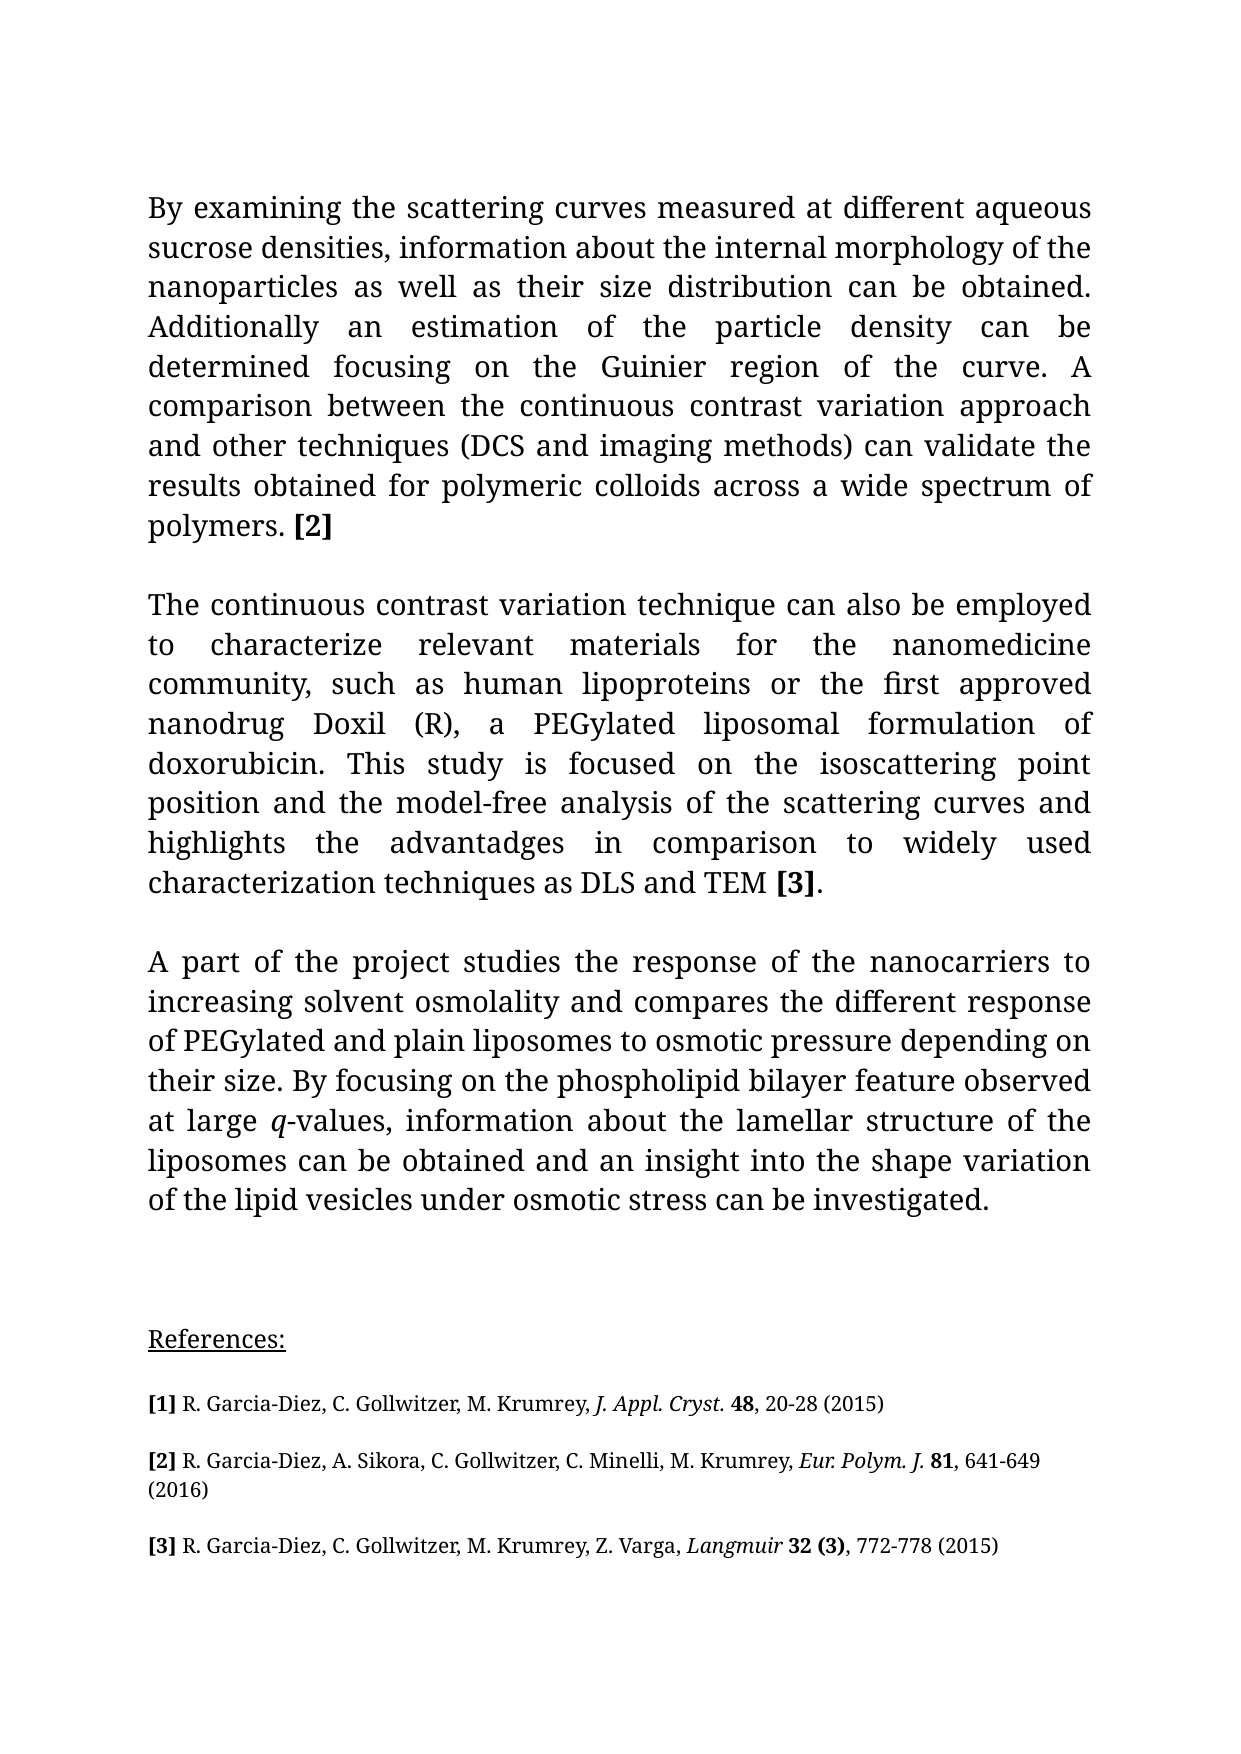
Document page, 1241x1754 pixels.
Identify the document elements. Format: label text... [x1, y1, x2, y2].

text By examining the scattering curves measured at different aqueous sucrose densities, information about the internal morphology of the nanoparticles as well as their size distribution can be obtained. Additionally an estimation of the particle density can be determined focusing on the Guinier region of the curve. A comparison between the continuous contrast variation approach and other techniques (DCS and imaging methods) can validate the results obtained for polymeric colloids across a wide spectrum of polymers. [2] [148, 187, 1093, 544]
text [3] R. Garcia-Diez, C. Gollwitzer, M. Krumrey, Z. Varga, Langmuir 32 (3), 772-778 (2015) [148, 1532, 1093, 1560]
text References: [148, 1321, 1093, 1355]
text The continuous contrast variation technique can also be employed to characterize relevant materials for the nanomedicine community, such as human lipoproteins or the first approved nanodrug Doxil (R), a PEGylated liposomal formulation of doxorubicin. This study is focused on the isoscattering point position and the model-free analysis of the scattering curves and highlights the advantadges in comparison to widely used characterization techniques as DLS and TEM [3]. [148, 584, 1093, 902]
text [2] R. Garcia-Diez, A. Sikora, C. Gollwitzer, C. Minelli, M. Krumrey, Eur. Polym. J. 81, 641-649 (2016) [148, 1446, 1093, 1503]
text [1] R. Garcia-Diez, C. Gollwitzer, M. Krumrey, J. Appl. Cryst. 48, 20-28 (2015) [148, 1389, 1093, 1418]
text A part of the project studies the response of the nanocarriers to increasing solvent osmolality and compares the different response of PEGylated and plain liposomes to osmotic pressure depending on their size. By focusing on the phospholipid bilayer feature observed at large q-values, information about the lamellar structure of the liposomes can be obtained and an insight into the shape variation of the lipid vesicles under osmotic stress can be investigated. [148, 941, 1093, 1219]
